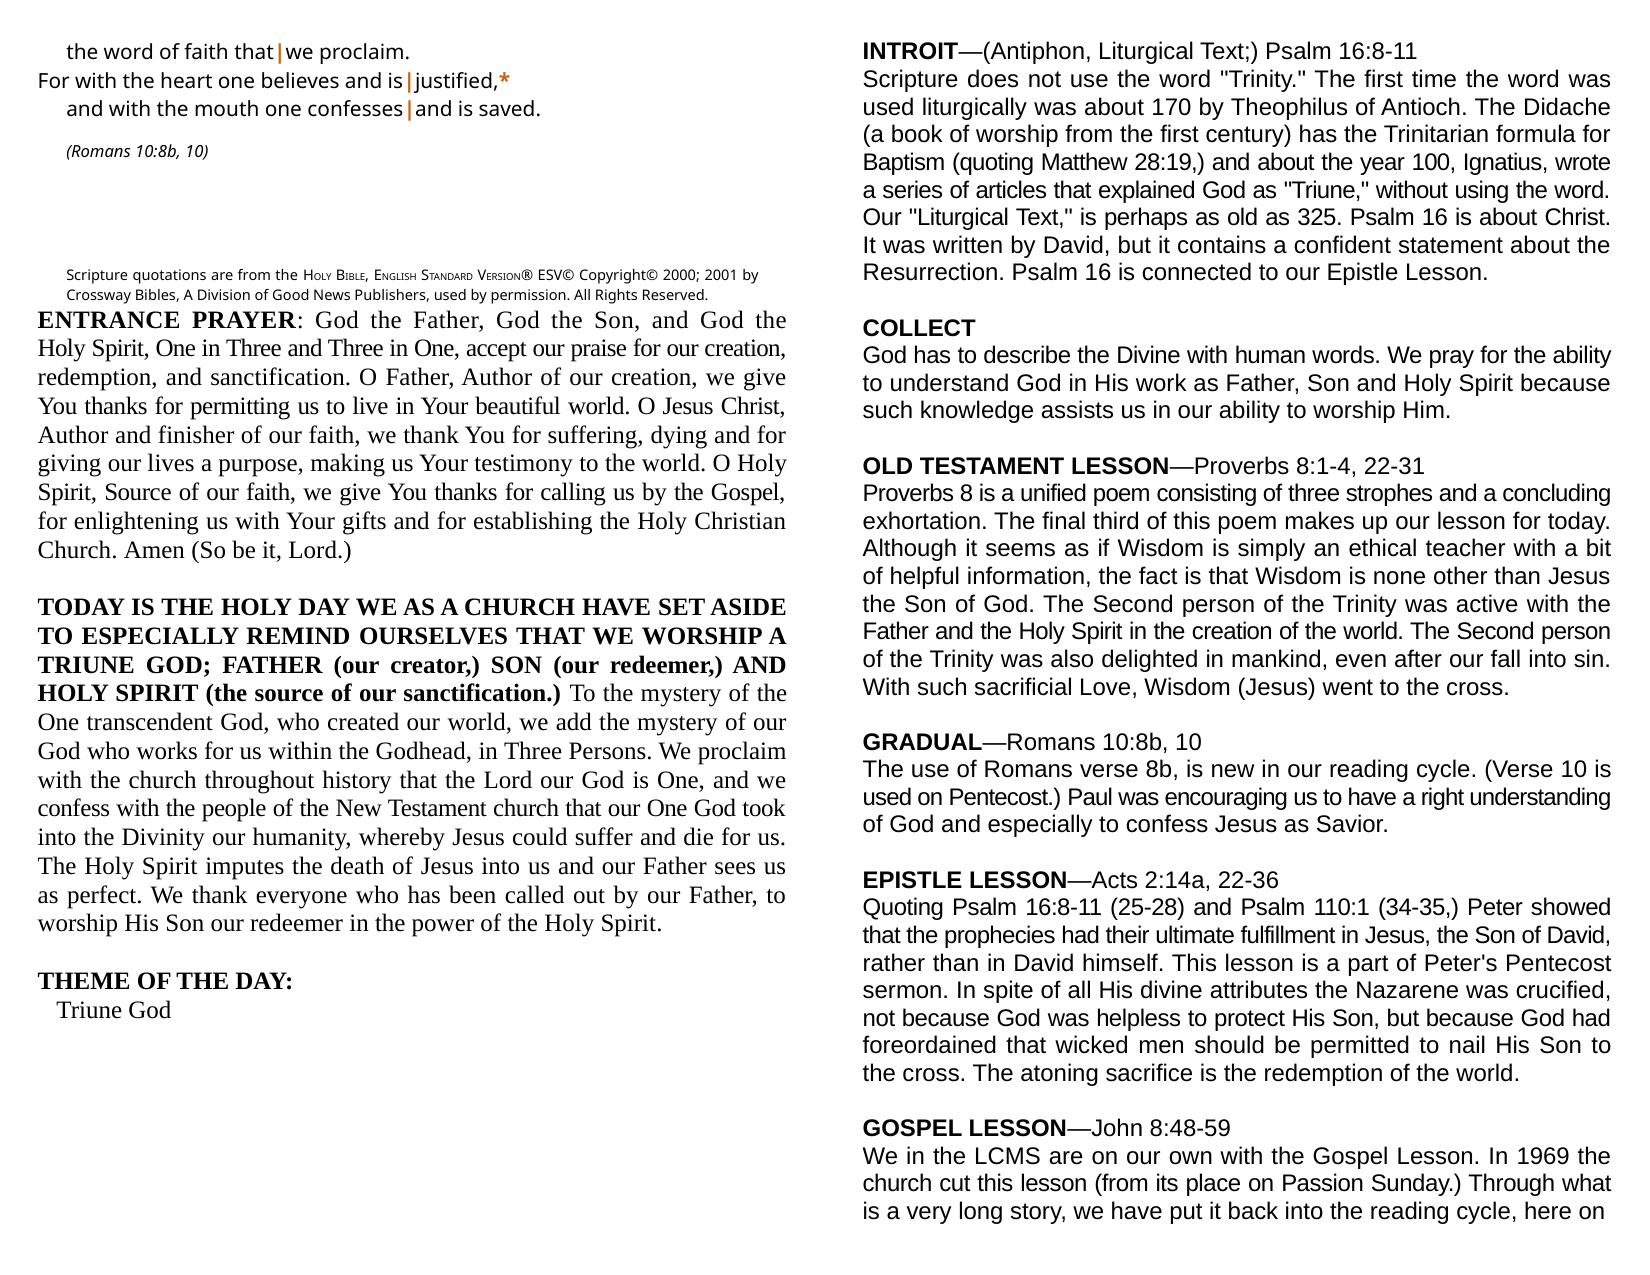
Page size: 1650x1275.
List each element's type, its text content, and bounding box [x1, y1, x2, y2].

text GOSPEL LESSON—John 8:48-59 [862, 1114, 1612, 1142]
text TODAY IS THE HOLY DAY WE AS A CHURCH HAVE SET ASIDE TO ESPECIALLY REMIND OURSELVES THAT WE WORSHIP A TRIUNE GOD; FATHER (our creator,) SON (our redeemer,) AND HOLY SPIRIT (the source of our sanctification.) To the mystery of the One transcendent God, who created our world, we add the mystery of our God who works for us within the Godhead, in Three Persons. We proclaim with the church throughout history that the Lord our God is One, and we confess with the people of the New Testament church that our One God took into the Divinity our humanity, whereby Jesus could suffer and die for us. The Holy Spirit imputes the death of Jesus into us and our Father sees us as perfect. We thank everyone who has been called out by our Father, to worship His Son our redeemer in the power of the Holy Spirit. [37, 592, 787, 937]
text THEME OF THE DAY: [37, 966, 787, 995]
text For with the heart one believes and is|justified,* [37, 66, 787, 94]
text Quoting Psalm 16:8-11 (25-28) and Psalm 110:1 (34-35,) Peter showed that the prophecies had their ultimate fulfillment in Jesus, the Son of David, rather than in David himself. This lesson is a part of Peter's Pentecost sermon. In spite of all His divine attributes the Nazarene was crucified, not because God was helpless to protect His Son, but because God had foreordained that wicked men should be permitted to nail His Son to the cross. The atoning sacrifice is the redemption of the world. [862, 893, 1612, 1086]
text EPISTLE LESSON—Acts 2:14a, 22-36 [862, 866, 1612, 893]
text INTROIT—(Antiphon, Liturgical Text;) Psalm 16:8-11 [862, 37, 1612, 65]
text OLD TESTAMENT LESSON—Proverbs 8:1-4, 22-31 [862, 452, 1612, 479]
text The use of Romans verse 8b, is new in our reading cycle. (Verse 10 is used on Pentecost.) Paul was encouraging us to have a right understanding of God and especially to confess Jesus as Savior. [862, 755, 1612, 838]
text God has to describe the Divine with human words. We pray for the ability to understand God in His work as Father, Son and Holy Spirit because such knowledge assists us in our ability to worship Him. [862, 341, 1612, 424]
text COLLECT [862, 313, 1612, 341]
text and with the mouth one confesses|and is saved. [66, 94, 787, 123]
text the word of faith that|we proclaim. [66, 37, 787, 66]
text Proverbs 8 is a unified poem consisting of three strophes and a concluding exhortation. The final third of this poem makes up our lesson for today. Although it seems as if Wisdom is simply an ethical teacher with a bit of helpful information, the fact is that Wisdom is none other than Jesus the Son of God. The Second person of the Trinity was active with the Father and the Holy Spirit in the creation of the world. The Second person of the Trinity was also delighted in mankind, even after our fall into sin. With such sacrificial Love, Wisdom (Jesus) went to the cross. [862, 479, 1612, 700]
text Triune God [37, 995, 787, 1023]
text ENTRANCE PRAYER: God the Father, God the Son, and God the Holy Spirit, One in Three and Three in One, accept our praise for our creation, redemption, and sanctification. O Father, Author of our creation, we give You thanks for permitting us to live in Your beautiful world. O Jesus Christ, Author and finisher of our faith, we thank You for suffering, dying and for giving our lives a purpose, making us Your testimony to the world. O Holy Spirit, Source of our faith, we give You thanks for calling us by the Gospel, for enlightening us with Your gifts and for establishing the Holy Christian Church. Amen (So be it, Lord.) [37, 305, 787, 563]
text (Romans 10:8b, 10) [66, 140, 787, 163]
text Scripture does not use the word "Trinity." The first time the word was used liturgically was about 170 by Theophilus of Antioch. The Didache (a book of worship from the first century) has the Trinitarian formula for Baptism (quoting Matthew 28:19,) and about the year 100, Ignatius, wrote a series of articles that explained God as "Triune," without using the word. Our "Liturgical Text," is perhaps as old as 325. Psalm 16 is about Christ. It was written by David, but it contains a confident statement about the Resurrection. Psalm 16 is connected to our Epistle Lesson. [862, 65, 1612, 286]
text Scripture quotations are from the Holy Bible, English Standard Version® ESV© Copyright© 2000; 2001 by Crossway Bibles, A Division of Good News Publishers, used by permission. All Rights Reserved. [66, 265, 759, 305]
text GRADUAL—Romans 10:8b, 10 [862, 728, 1612, 755]
text We in the LCMS are on our own with the Gospel Lesson. In 1969 the church cut this lesson (from its place on Passion Sunday.) Through what is a very long story, we have put it back into the reading cycle, here on [862, 1142, 1612, 1224]
